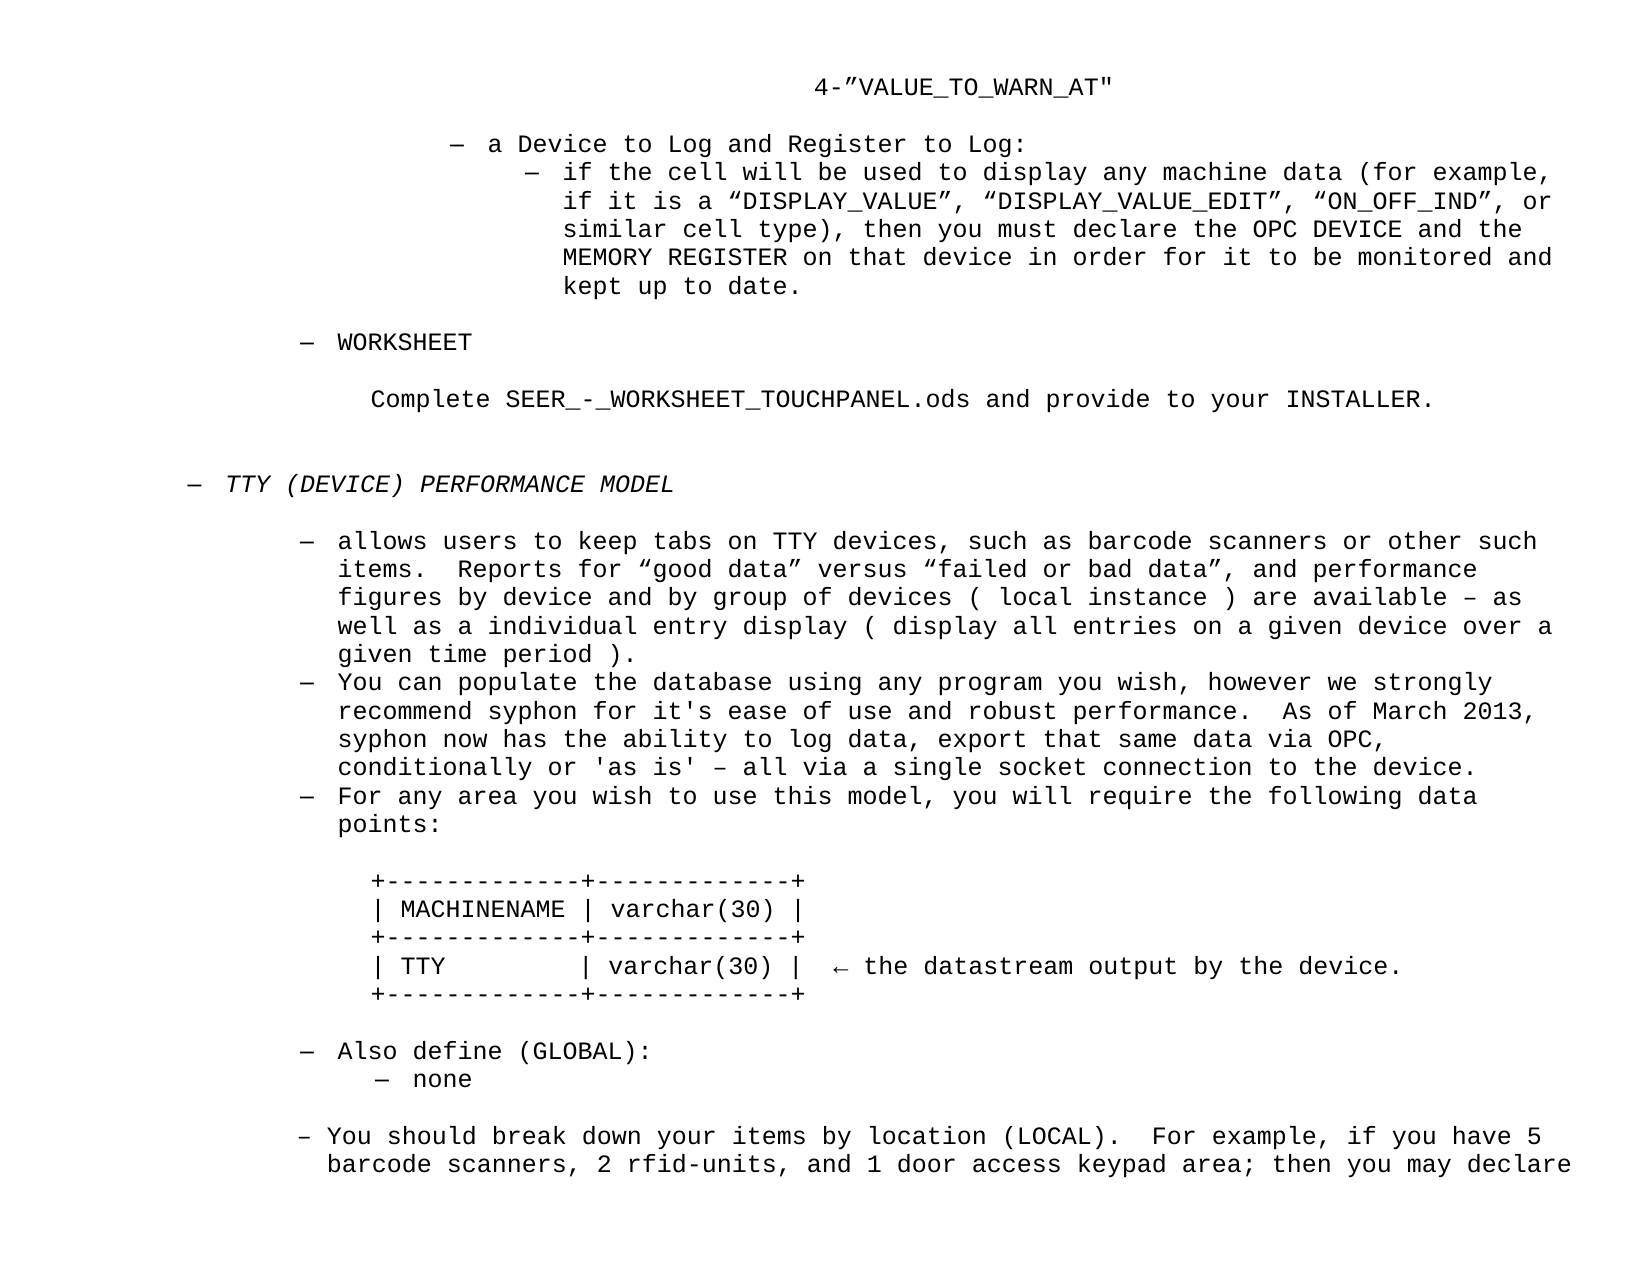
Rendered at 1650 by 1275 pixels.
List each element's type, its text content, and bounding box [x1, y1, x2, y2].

list WORKSHEET [300, 330, 1575, 358]
list a Device to Log and Register to Log: [450, 132, 1575, 160]
text +-------------+-------------+ [75, 925, 1575, 953]
list For any area you wish to use this model, you will require the following data points: [300, 783, 1575, 840]
list if the cell will be used to display any machine data (for example, if it is a “DISPLAY_VALUE”, “DISPLAY_VALUE_EDIT”, “ON_OFF_IND”, or similar cell type), then you must declare the OPC DEVICE and the MEMORY REGISTER on that device in order for it to be monitored and kept up to date. [525, 160, 1575, 302]
text +-------------+-------------+ [75, 982, 1575, 1010]
text 4-”VALUE_TO_WARN_AT" [75, 75, 1575, 103]
text | MACHINENAME | varchar(30) | [75, 897, 1575, 925]
text Complete SEER_-_WORKSHEET_TOUCHPANEL.ods and provide to your INSTALLER. [75, 387, 1575, 415]
list TTY (DEVICE) PERFORMANCE MODEL [187, 472, 1575, 500]
list You can populate the database using any program you wish, however we strongly recommend syphon for it's ease of use and robust performance. As of March 2013, syphon now has the ability to log data, export that same data via OPC, conditionally or 'as is' – all via a single socket connection to the device. [300, 670, 1575, 783]
list Also define (GLOBAL): [300, 1038, 1575, 1067]
list none [375, 1067, 1575, 1095]
text +-------------+-------------+ [75, 868, 1575, 897]
text – You should break down your items by location (LOCAL). For example, if you have 5 barcode scanners, 2 rfid-units, and 1 door access keypad area; then you may declare [75, 1123, 1575, 1180]
text | TTY | varchar(30) | ← the datastream output by the device. [75, 953, 1575, 982]
list allows users to keep tabs on TTY devices, such as barcode scanners or other such items. Reports for “good data” versus “failed or bad data”, and performance figures by device and by group of devices ( local instance ) are available – as well as a individual entry display ( display all entries on a given device over a given time period ). [300, 528, 1575, 670]
